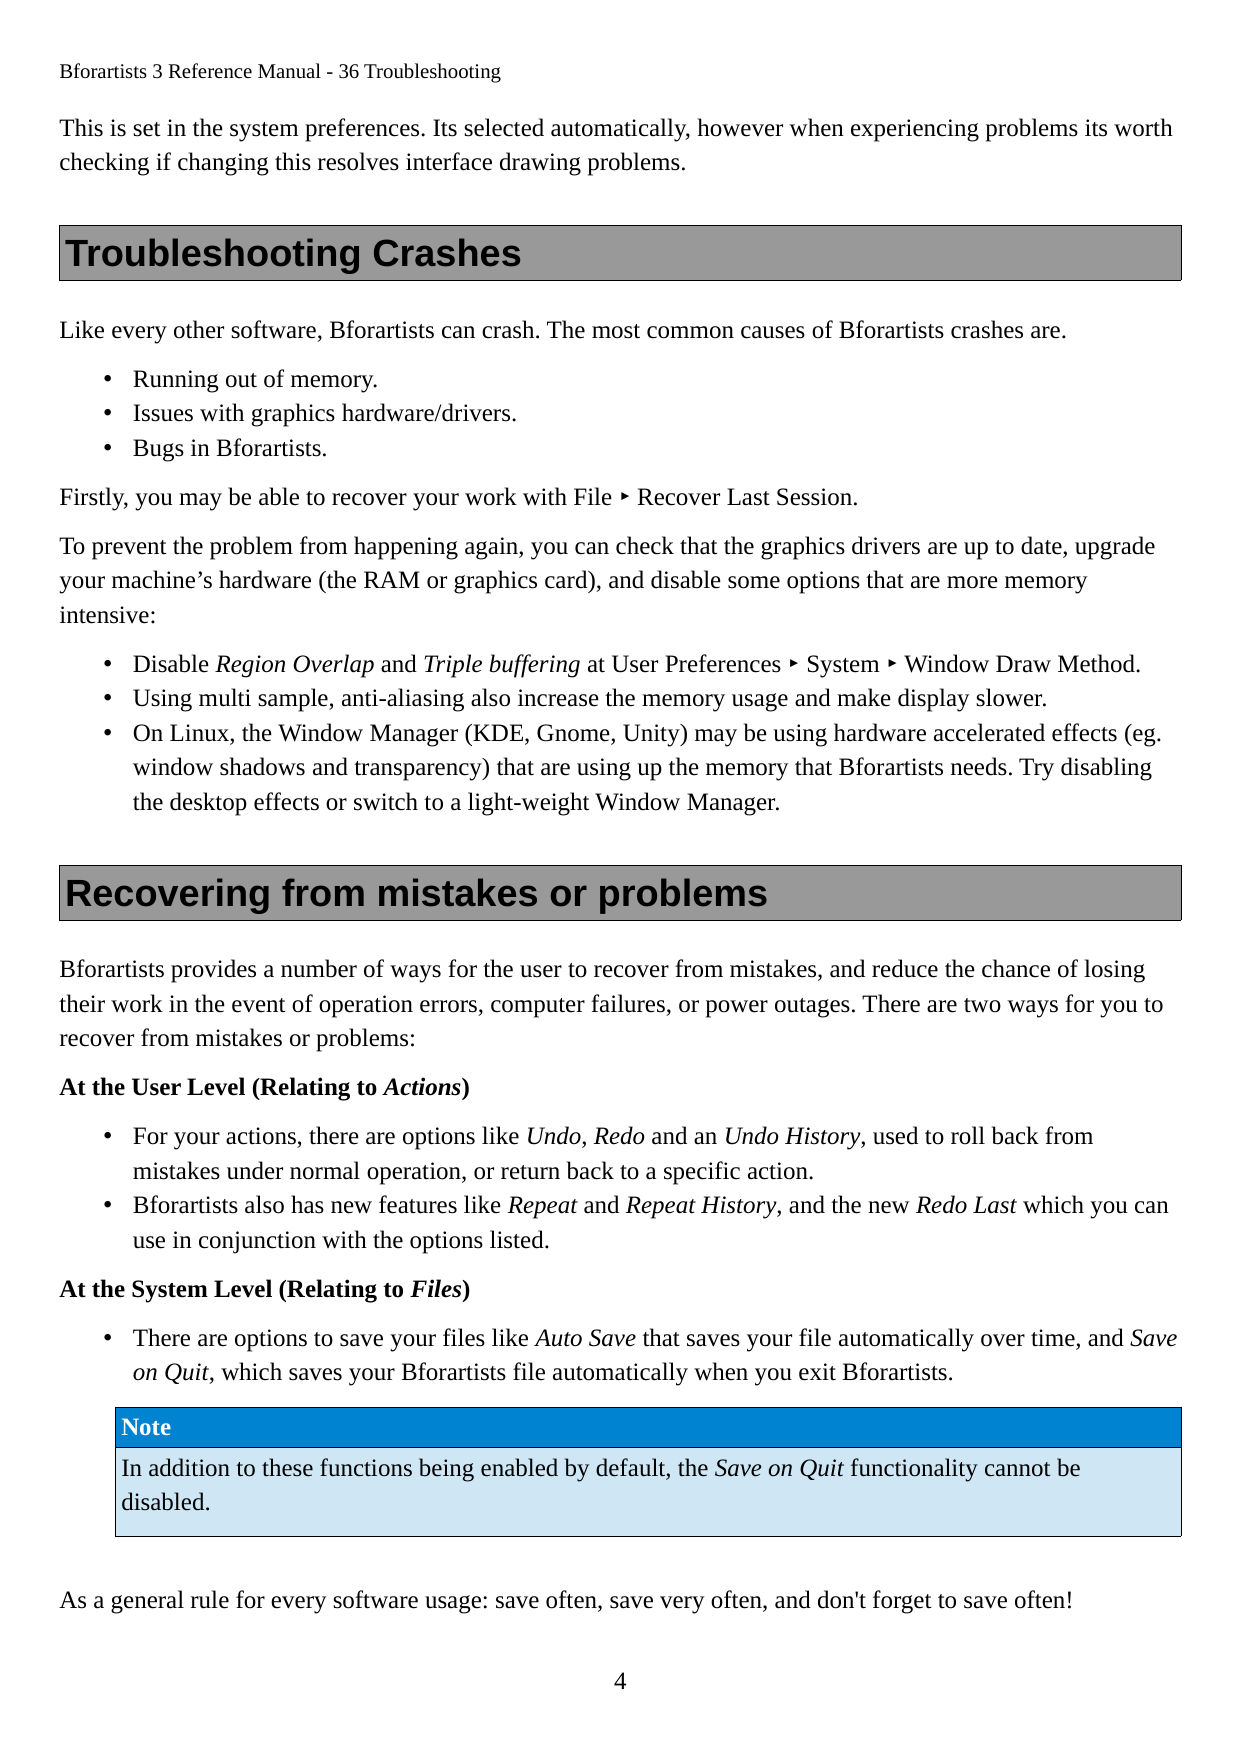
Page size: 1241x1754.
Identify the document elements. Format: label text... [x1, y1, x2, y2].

list Issues with graphics hardware/drivers. [103, 398, 1181, 427]
table_header Note [116, 1408, 1181, 1447]
list Running out of memory. [103, 364, 1181, 392]
list Using multi sample, anti-aliasing also increase the memory usage and make display slower. [103, 683, 1181, 712]
table_header Troubleshooting Crashes [60, 226, 1181, 280]
list Bugs in Bforartists. [103, 433, 1181, 461]
text Bforartists provides a number of ways for the user to recover from mistakes, and reduce the chance of losing their work in the event of operation errors, computer failures, or power outages. There are two ways for you to recover from mistakes or problems: [59, 954, 1181, 1052]
text Like every other software, Bforartists can crash. The most common causes of Bforartists crashes are. [59, 315, 1181, 343]
table_cell In addition to these functions being enabled by default, the Save on Quit functionality cannot be disabled. [116, 1448, 1181, 1536]
list Disable Region Overlap and Triple buffering at User Preferences ‣ System ‣ Window Draw Method. [103, 649, 1181, 678]
text At the User Level (Relating to Actions) [59, 1072, 1181, 1101]
text Firstly, you may be able to recover your work with File ‣ Recover Last Session. [59, 482, 1181, 511]
text At the System Level (Relating to Files) [59, 1274, 1181, 1303]
list There are options to save your files like Auto Save that saves your file automatically over time, and Save on Quit, which saves your Bforartists file automatically when you exit Bforartists. [103, 1323, 1181, 1386]
text As a general rule for every software usage: save often, save very often, and don't forget to save often! [59, 1585, 1181, 1614]
text To prevent the problem from happening again, you can check that the graphics drivers are up to date, upgrade your machine’s hardware (the RAM or graphics card), and disable some options that are more memory intensive: [59, 531, 1181, 628]
table_header Recovering from mistakes or problems [60, 866, 1181, 920]
list For your actions, there are options like Undo, Redo and an Undo History, used to roll back from mistakes under normal operation, or return back to a specific action. [103, 1121, 1181, 1185]
list On Linux, the Window Manager (KDE, Gnome, Unity) may be using hardware accelerated effects (eg. window shadows and transparency) that are using up the memory that Bforartists needs. Try disabling the desktop effects or switch to a light-weight Window Manager. [103, 718, 1181, 816]
list Bforartists also has new features like Repeat and Repeat History, and the new Redo Last which you can use in conjunction with the options listed. [103, 1190, 1181, 1254]
text This is set in the system preferences. Its selected automatically, however when experiencing problems its worth checking if changing this resolves interface drawing problems. [59, 113, 1181, 176]
